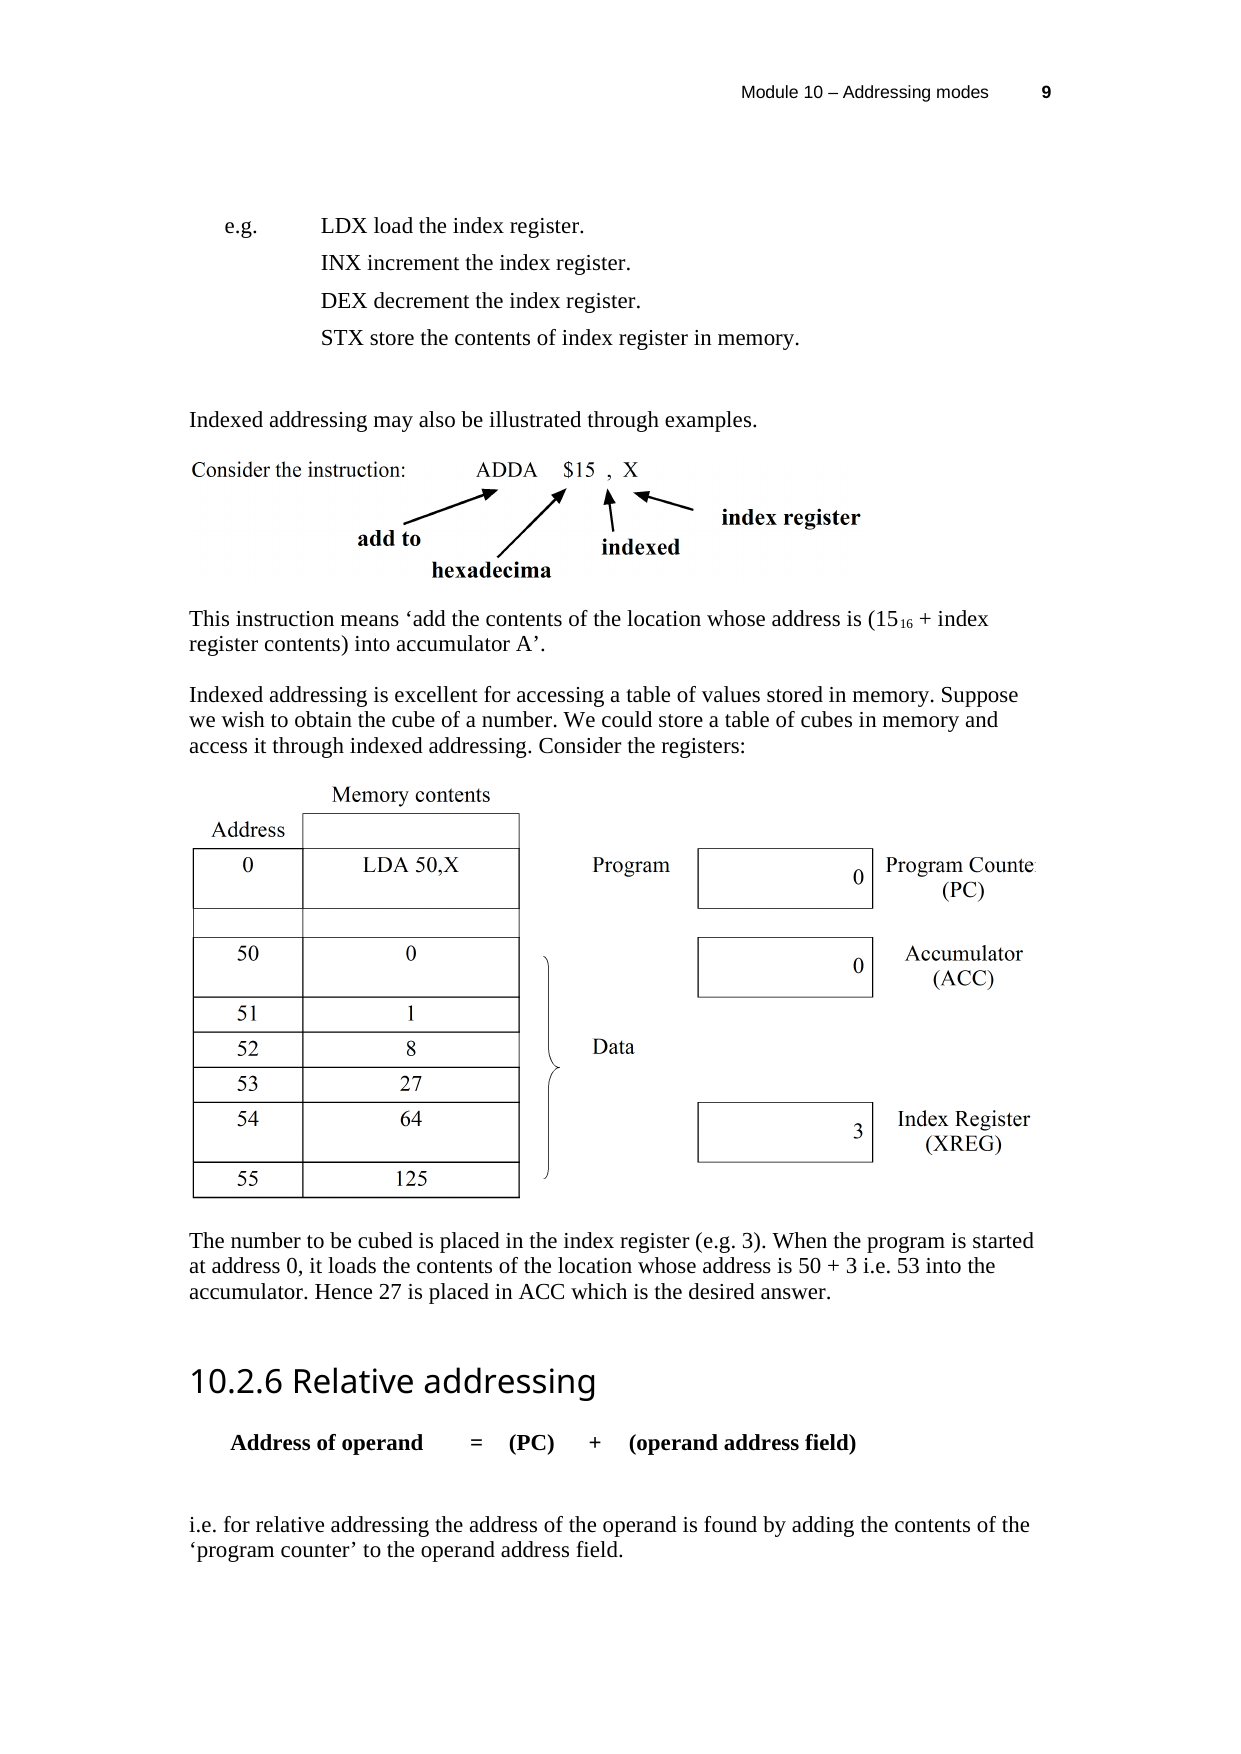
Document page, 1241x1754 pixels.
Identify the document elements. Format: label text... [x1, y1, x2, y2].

text The number to be cubed is placed in the index register (e.g. 3). When the program is started at address 0, it loads the contents of the location whose address is 50 + 3 i.e. 53 into the accumulator. Hence 27 is placed in ACC which is the desired answer. [189, 1228, 1051, 1304]
table_header + [577, 1424, 623, 1461]
table_header e.g. [224, 207, 321, 244]
table_header (operand address field) [623, 1424, 929, 1461]
table_header = [459, 1424, 503, 1461]
table_header Address of operand [224, 1424, 459, 1461]
table_cell STX store the contents of index register in memory. [321, 319, 866, 356]
text This instruction means ‘add the contents of the location whose address is (1516 + index register contents) into accumulator A’. [189, 606, 1051, 657]
table_cell DEX decrement the index register. [321, 282, 866, 319]
table_cell INX increment the index register. [321, 244, 866, 282]
text Indexed addressing may also be illustrated through examples. [189, 407, 1051, 432]
subtitle Relative addressing [189, 1358, 1051, 1403]
table_cell [224, 244, 321, 282]
table_cell [224, 282, 321, 319]
text i.e. for relative addressing the address of the operand is found by adding the contents of the ‘program counter’ to the operand address field. [189, 1512, 1051, 1563]
table_cell [224, 319, 321, 356]
picture [188, 783, 1040, 1203]
table_header (PC) [503, 1424, 577, 1461]
table_header LDX load the index register. [321, 207, 866, 244]
picture [188, 457, 864, 581]
text Indexed addressing is excellent for accessing a table of values stored in memory. Suppose we wish to obtain the cube of a number. We could store a table of cubes in memory and access it through indexed addressing. Consider the registers: [189, 682, 1051, 758]
